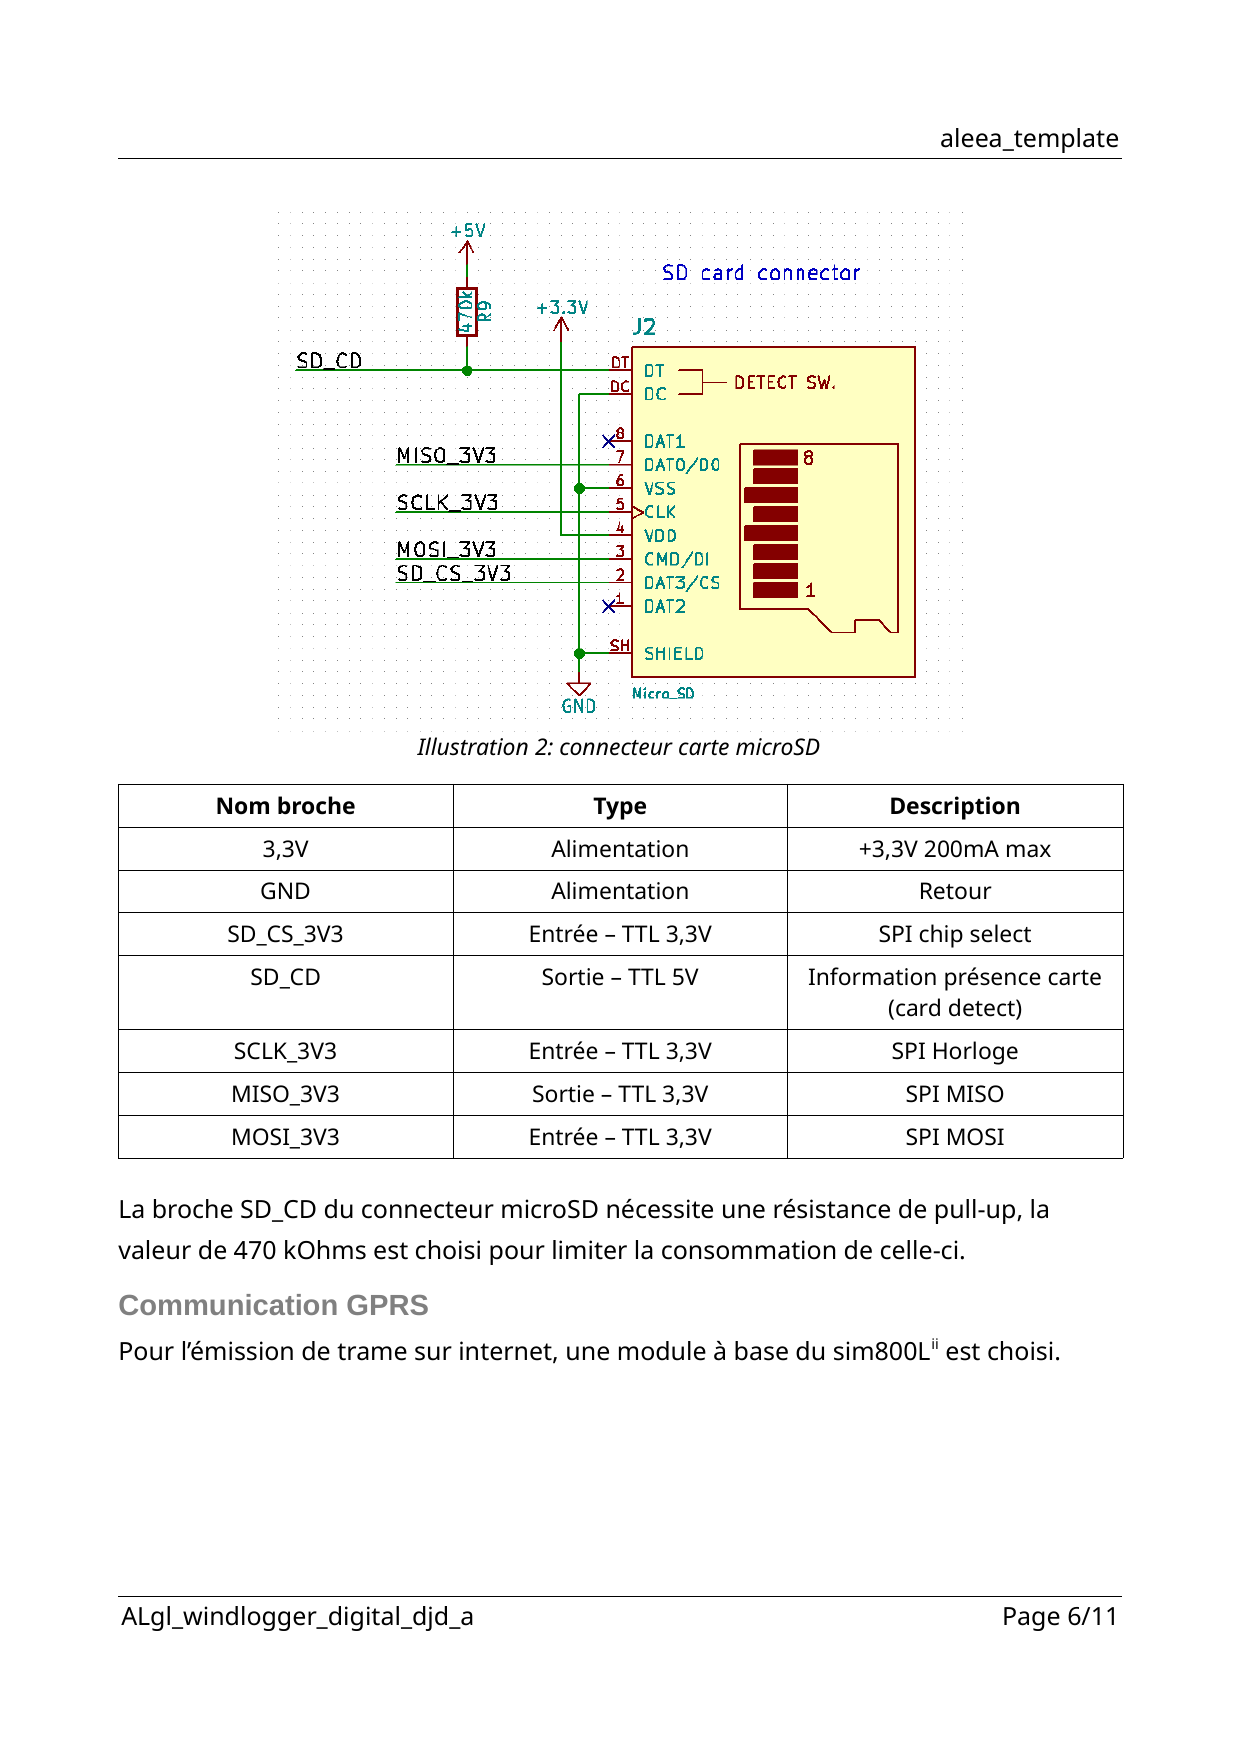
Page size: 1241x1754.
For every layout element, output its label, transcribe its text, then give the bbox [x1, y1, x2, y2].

table_header Type [454, 785, 787, 827]
table_cell Alimentation [454, 828, 787, 869]
table_cell Sortie – TTL 5V [454, 956, 787, 1029]
table_cell SPI Horloge [788, 1030, 1123, 1072]
table_cell SPI chip select [788, 913, 1123, 955]
table_cell Sortie – TTL 3,3V [454, 1073, 787, 1115]
table_cell Entrée – TTL 3,3V [454, 913, 787, 955]
text La broche SD_CD du connecteur microSD nécessite une résistance de pull-up, la valeur de 470 kOhms est choisi pour limiter la consommation de celle-ci. [118, 1192, 1122, 1267]
table_header Description [788, 785, 1123, 827]
table_cell MISO_3V3 [119, 1073, 453, 1115]
picture [274, 200, 966, 732]
table_cell SPI MOSI [788, 1116, 1123, 1158]
table_cell SCLK_3V3 [119, 1030, 453, 1072]
text Illustration 2: connecteur carte microSD [274, 732, 966, 762]
table_header Nom broche [119, 785, 453, 827]
table_cell SD_CD [119, 956, 453, 1029]
table_cell Information présence carte (card detect) [788, 956, 1123, 1029]
subtitle Communication GPRS [118, 1288, 1122, 1322]
table_cell SD_CS_3V3 [119, 913, 453, 955]
table_cell Retour [788, 871, 1123, 912]
table_cell MOSI_3V3 [119, 1116, 453, 1158]
table_cell SPI MISO [788, 1073, 1123, 1115]
table_cell 3,3V [119, 828, 453, 869]
table_cell GND [119, 871, 453, 912]
text Pour l’émission de trame sur internet, une module à base du sim800L est choisi. [118, 1334, 1122, 1368]
table_cell Entrée – TTL 3,3V [454, 1116, 787, 1158]
table_cell +3,3V 200mA max [788, 828, 1123, 869]
table_cell Entrée – TTL 3,3V [454, 1030, 787, 1072]
table_cell Alimentation [454, 871, 787, 912]
